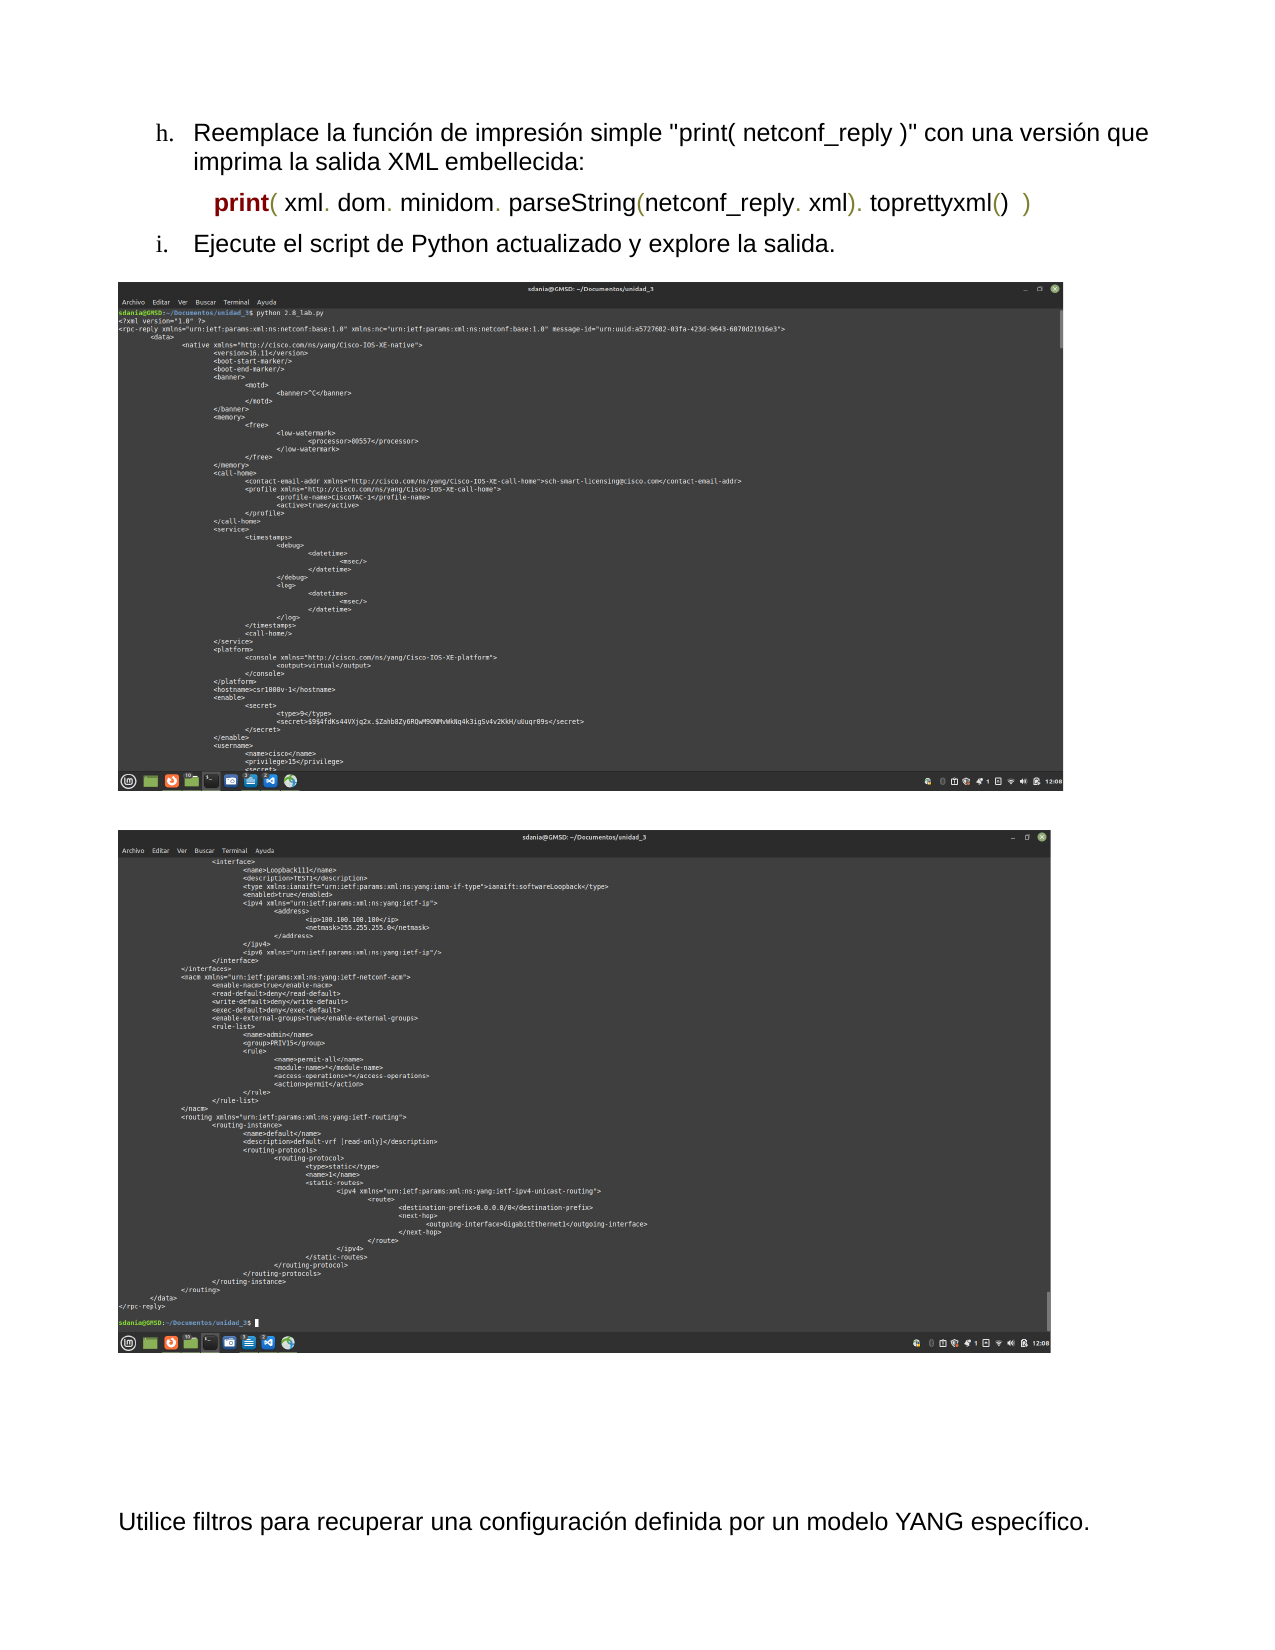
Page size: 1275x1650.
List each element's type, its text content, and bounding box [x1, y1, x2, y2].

list Ejecute el script de Python actualizado y explore la salida. [156, 229, 1157, 258]
list Reemplace la función de impresión simple "print( netconf_reply )" con una versión que imprima la salida XML embellecida: [156, 118, 1157, 176]
text print( xml. dom. minidom. parseString(netconf_reply. xml). toprettyxml() ) [118, 188, 1157, 217]
text Utilice filtros para recuperar una configuración definida por un modelo YANG específico. [118, 1507, 1157, 1536]
